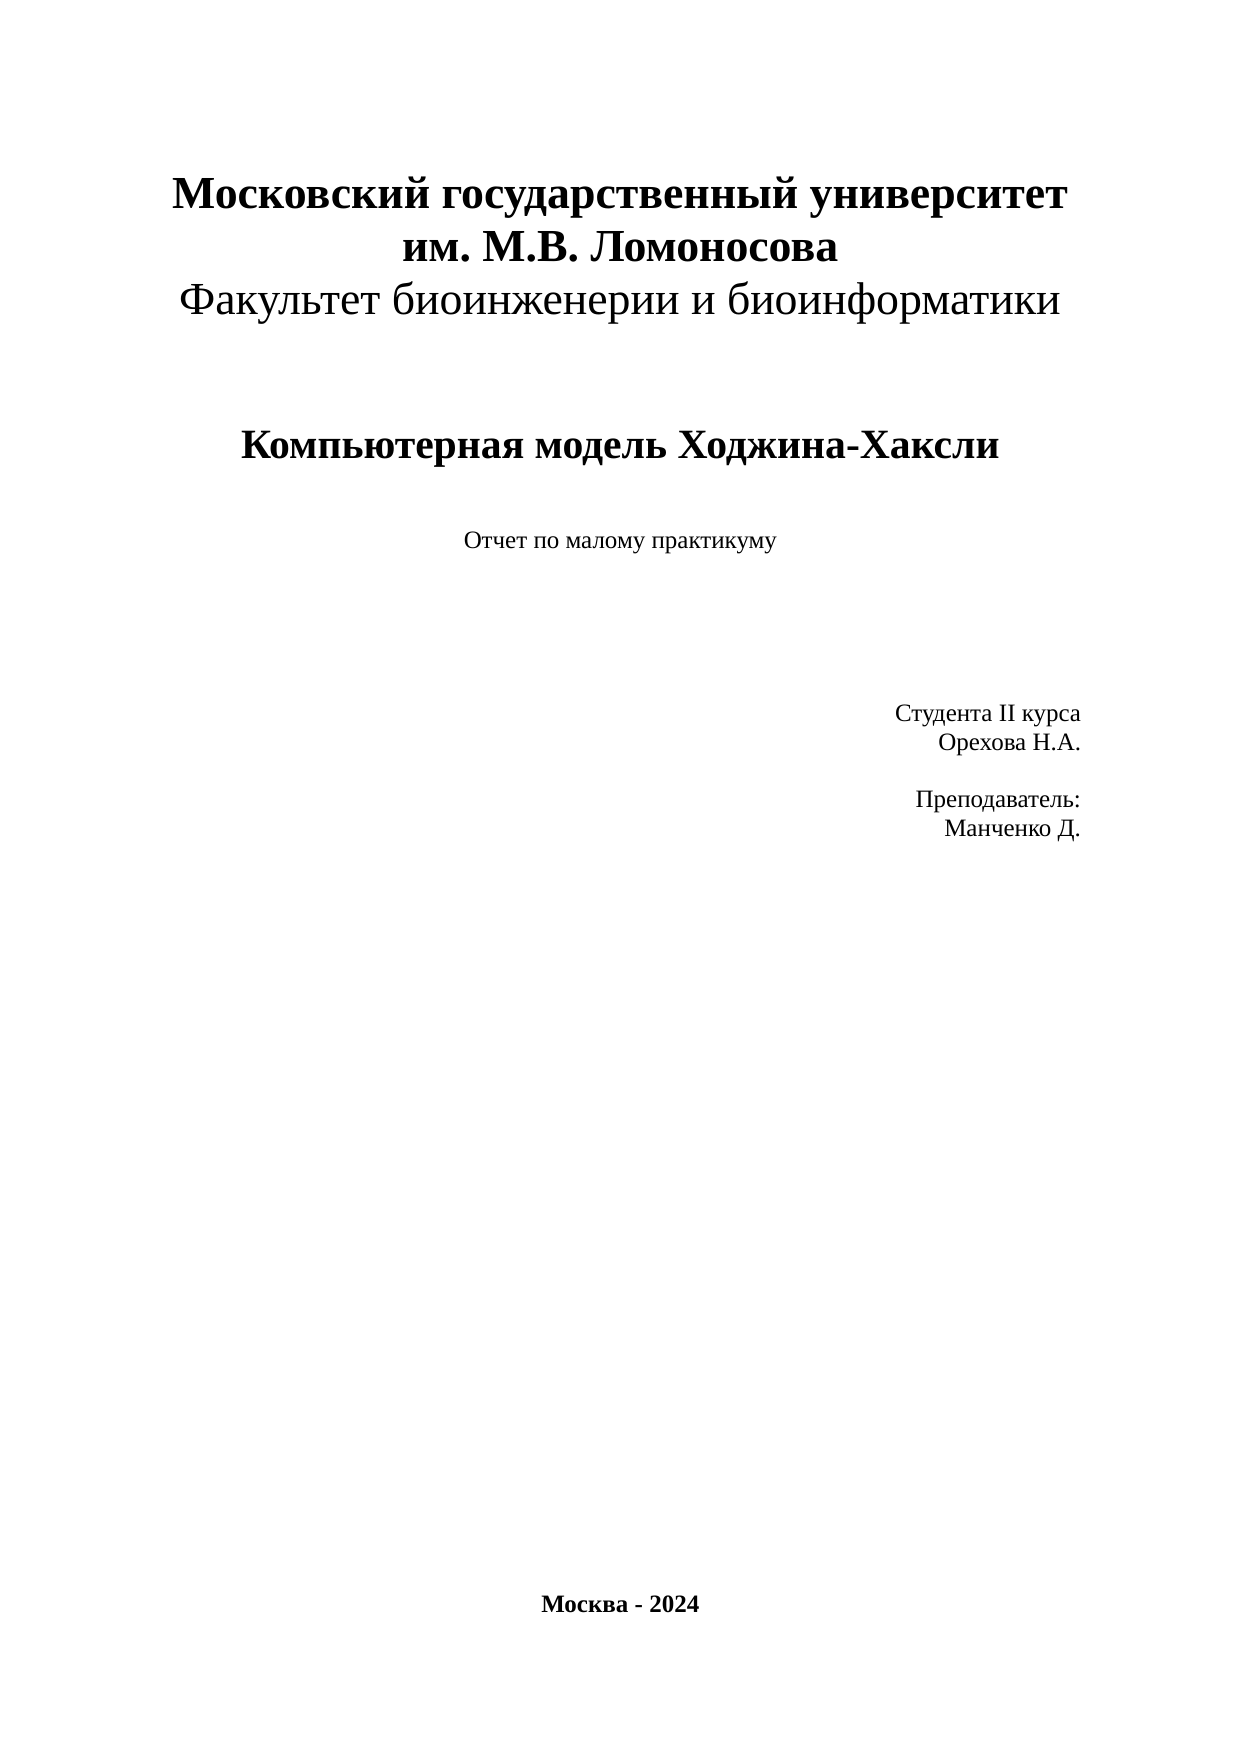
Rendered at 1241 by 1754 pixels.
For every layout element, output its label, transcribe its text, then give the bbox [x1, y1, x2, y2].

text Преподаватель: [159, 784, 1081, 813]
text Студента II курса [159, 698, 1081, 727]
text Московский государственный университет им. М.В. Ломоносова [159, 166, 1081, 271]
text Факультет биоинженерии и биоинформатики [159, 271, 1081, 324]
text Отчет по малому практикуму [159, 525, 1081, 554]
text Москва - 2024 [159, 1589, 1081, 1618]
text Компьютерная модель Ходжина-Хаксли [159, 420, 1081, 468]
text Манченко Д. [159, 813, 1081, 842]
text Орехова Н.А. [159, 727, 1081, 755]
